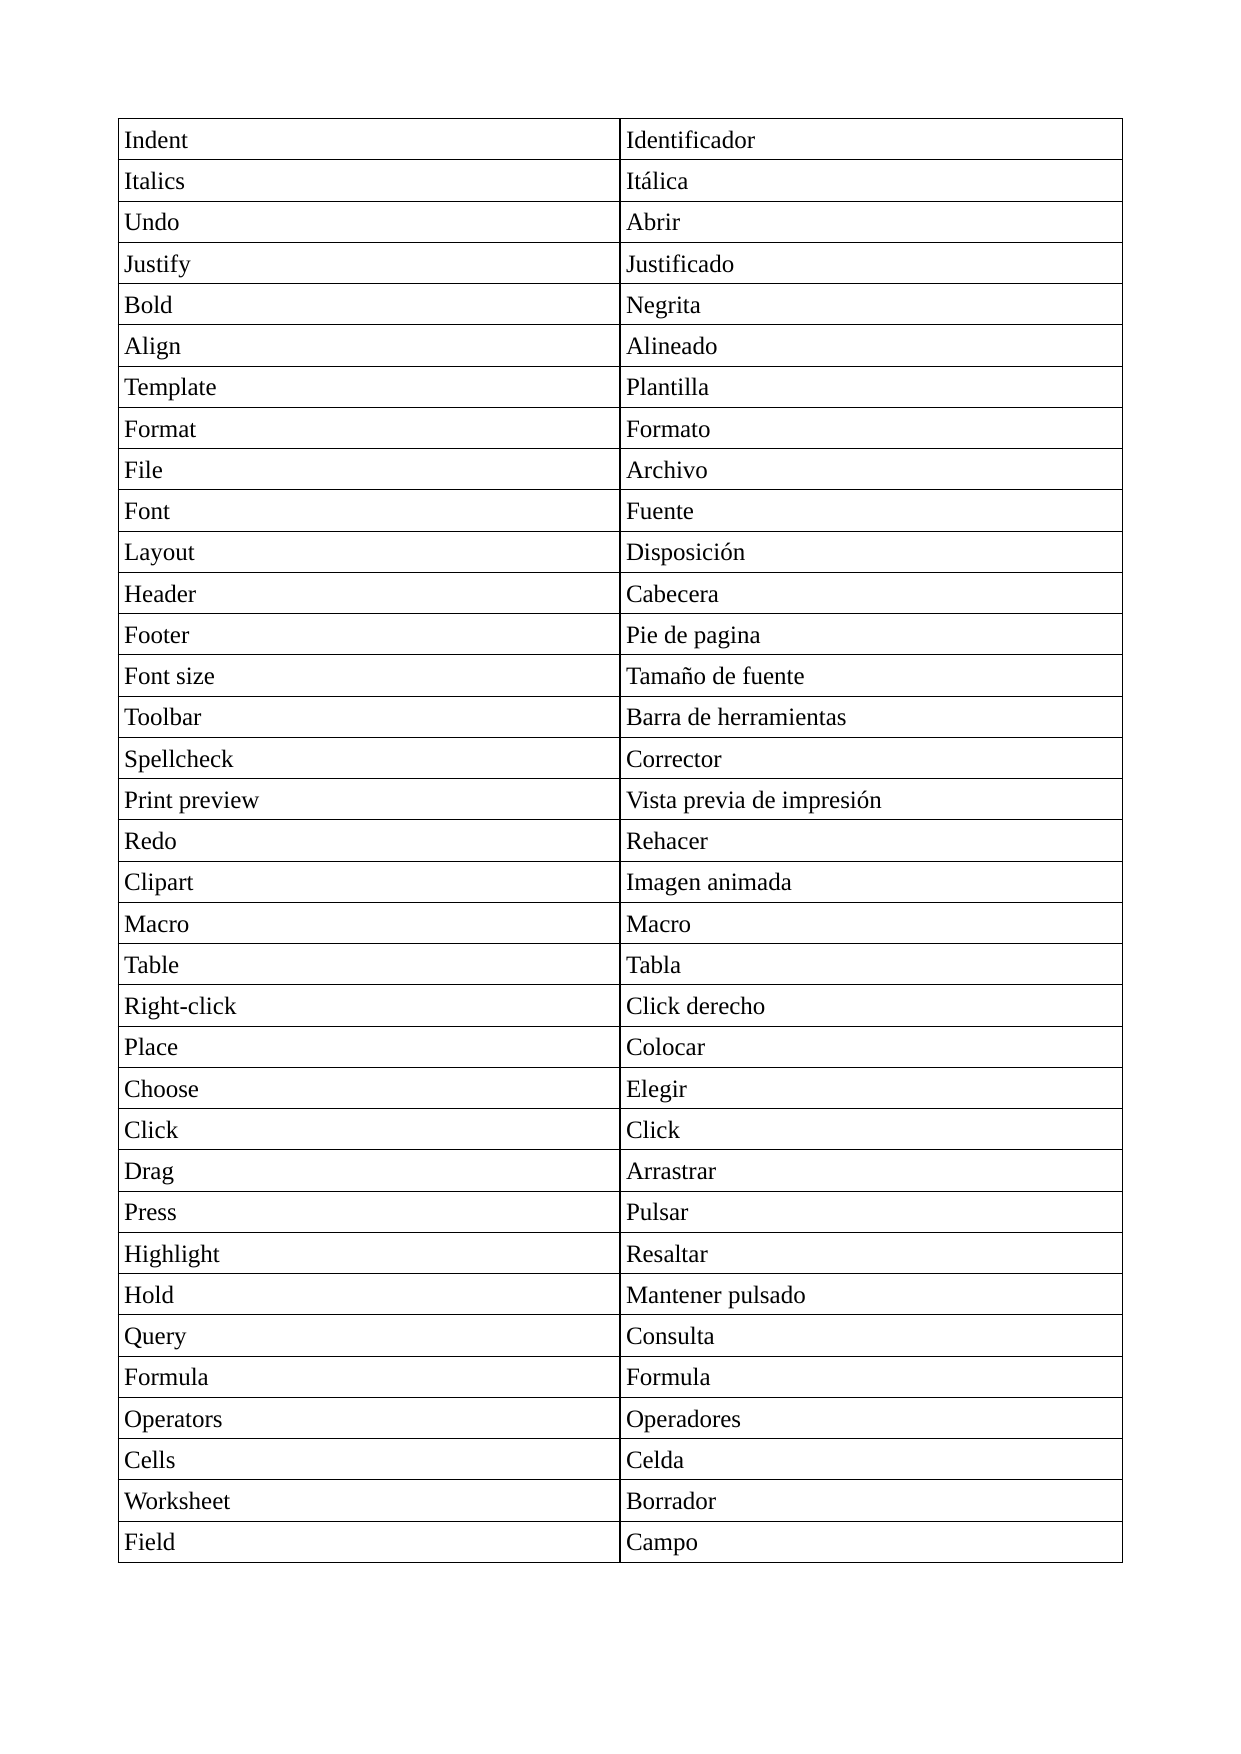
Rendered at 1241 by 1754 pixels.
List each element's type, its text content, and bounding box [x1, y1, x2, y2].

table_cell Tabla [621, 944, 1122, 984]
table_cell Macro [119, 903, 619, 943]
table_cell Formato [621, 408, 1122, 448]
table_cell Query [119, 1315, 619, 1356]
table_cell Itálica [621, 160, 1122, 201]
table_cell Font [119, 490, 619, 531]
table_cell Mantener pulsado [621, 1274, 1122, 1314]
table_cell Borrador [621, 1480, 1122, 1521]
table_cell Align [119, 325, 619, 366]
table_cell Formula [119, 1357, 619, 1397]
table_cell File [119, 449, 619, 489]
table_cell Print preview [119, 779, 619, 819]
table_cell Click [119, 1109, 619, 1149]
table_cell Consulta [621, 1315, 1122, 1356]
table_cell Cells [119, 1439, 619, 1479]
table_cell Drag [119, 1150, 619, 1191]
table_cell Redo [119, 820, 619, 861]
table_cell Colocar [621, 1027, 1122, 1067]
table_header Indent [119, 119, 619, 159]
table_cell Vista previa de impresión [621, 779, 1122, 819]
table_cell Highlight [119, 1233, 619, 1273]
table_cell Press [119, 1192, 619, 1232]
table_cell Toolbar [119, 697, 619, 737]
table_cell Italics [119, 160, 619, 201]
table_cell Tamaño de fuente [621, 655, 1122, 696]
table_cell Plantilla [621, 367, 1122, 407]
table_cell Table [119, 944, 619, 984]
table_cell Format [119, 408, 619, 448]
table_cell Campo [621, 1522, 1122, 1562]
table_cell Worksheet [119, 1480, 619, 1521]
table_cell Imagen animada [621, 862, 1122, 902]
table_cell Rehacer [621, 820, 1122, 861]
table_cell Negrita [621, 284, 1122, 324]
table_cell Archivo [621, 449, 1122, 489]
table_cell Alineado [621, 325, 1122, 366]
table_cell Formula [621, 1357, 1122, 1397]
table_cell Bold [119, 284, 619, 324]
table_cell Justificado [621, 243, 1122, 283]
table_cell Disposición [621, 532, 1122, 572]
table_cell Footer [119, 614, 619, 654]
table_cell Click [621, 1109, 1122, 1149]
table_cell Operators [119, 1398, 619, 1438]
table_cell Resaltar [621, 1233, 1122, 1273]
table_cell Template [119, 367, 619, 407]
table_cell Elegir [621, 1068, 1122, 1108]
table_cell Layout [119, 532, 619, 572]
table_cell Clipart [119, 862, 619, 902]
table_cell Undo [119, 202, 619, 242]
table_header Identificador [621, 119, 1122, 159]
table_cell Place [119, 1027, 619, 1067]
table_cell Justify [119, 243, 619, 283]
table_cell Choose [119, 1068, 619, 1108]
table_cell Arrastrar [621, 1150, 1122, 1191]
table_cell Pie de pagina [621, 614, 1122, 654]
table_cell Spellcheck [119, 738, 619, 778]
table_cell Right-click [119, 985, 619, 1026]
table_cell Barra de herramientas [621, 697, 1122, 737]
table_cell Field [119, 1522, 619, 1562]
table_cell Fuente [621, 490, 1122, 531]
table_cell Click derecho [621, 985, 1122, 1026]
table_cell Operadores [621, 1398, 1122, 1438]
table_cell Cabecera [621, 573, 1122, 613]
table_cell Pulsar [621, 1192, 1122, 1232]
table_cell Corrector [621, 738, 1122, 778]
table_cell Hold [119, 1274, 619, 1314]
table_cell Header [119, 573, 619, 613]
table_cell Abrir [621, 202, 1122, 242]
table_cell Font size [119, 655, 619, 696]
table_cell Celda [621, 1439, 1122, 1479]
table_cell Macro [621, 903, 1122, 943]
